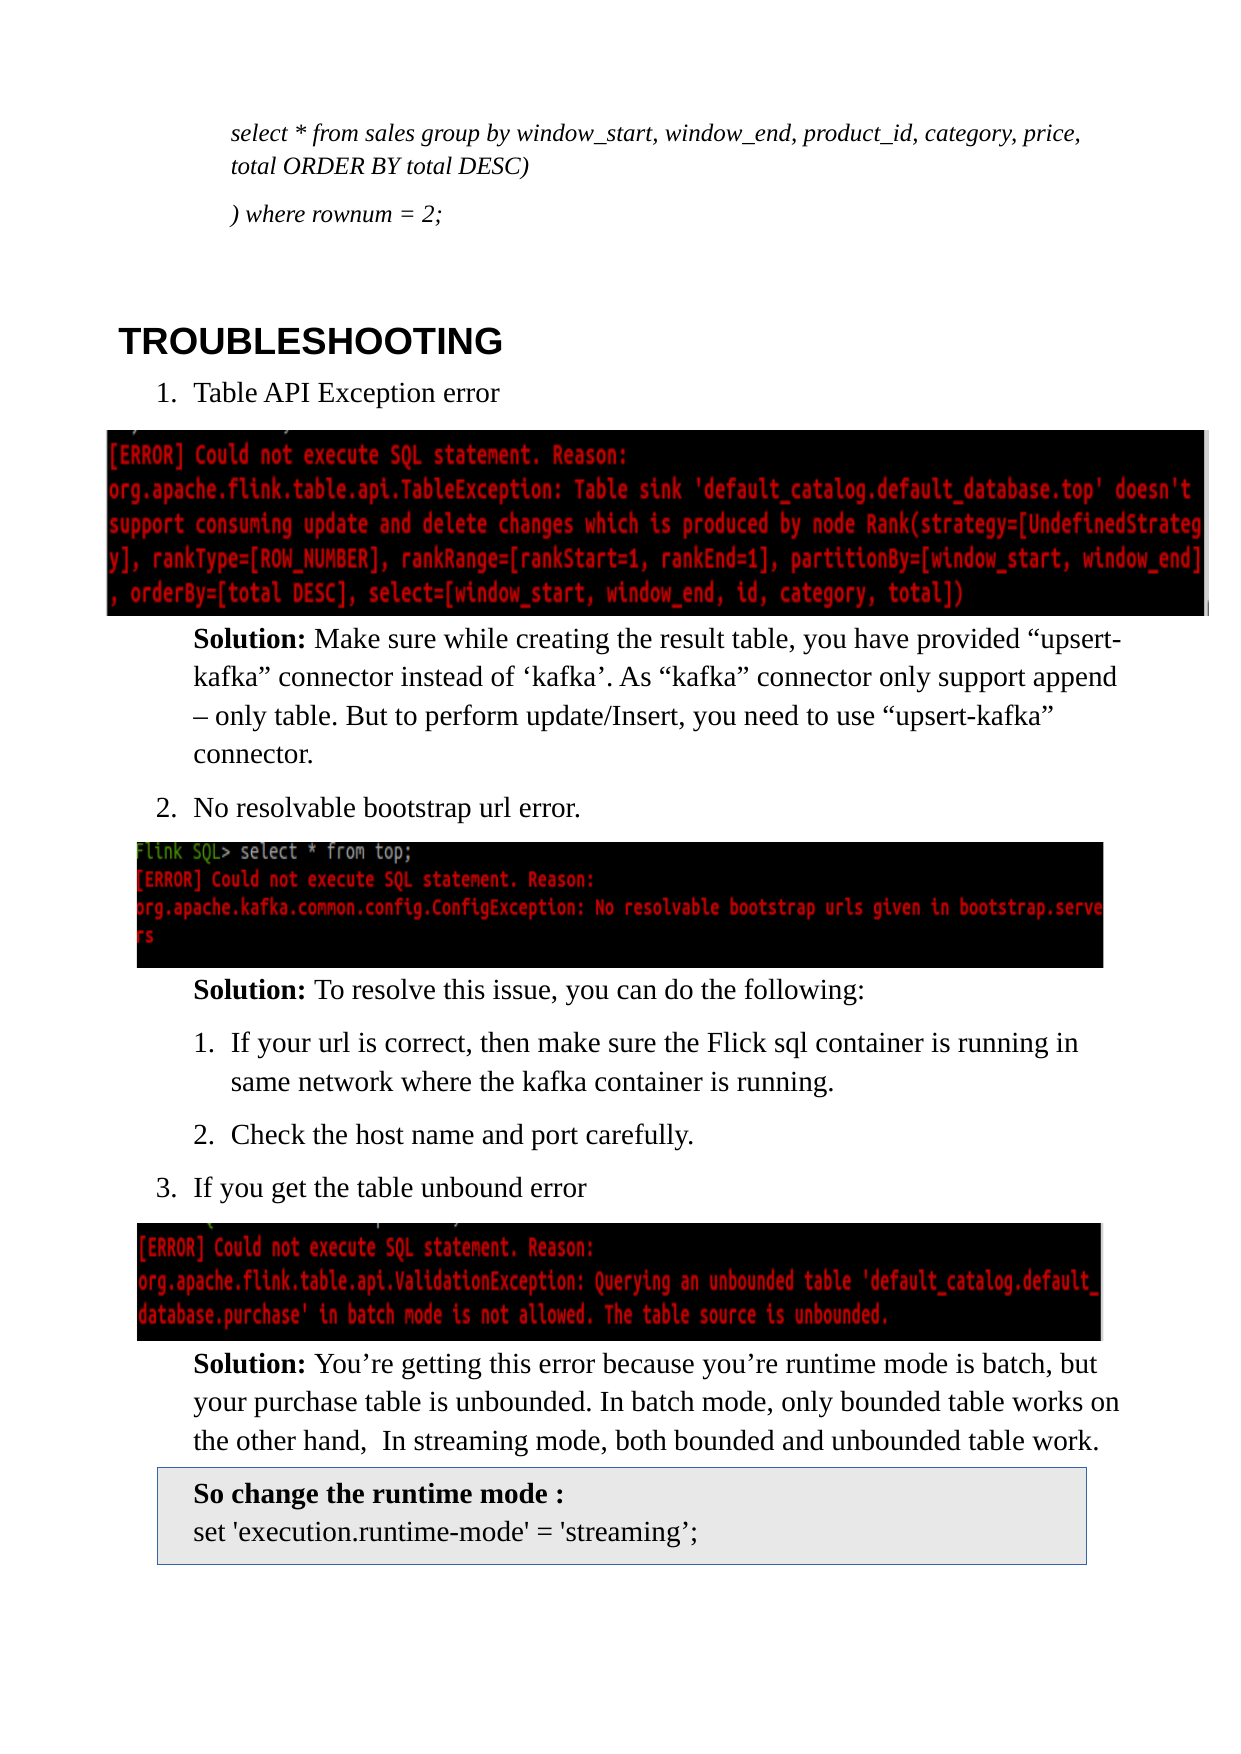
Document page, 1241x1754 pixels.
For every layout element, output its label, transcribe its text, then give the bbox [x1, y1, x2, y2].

list Check the host name and port carefully. [193, 1117, 1122, 1151]
picture [136, 1223, 1104, 1341]
list If you get the table unbound error [156, 1170, 1122, 1204]
list select * from sales group by window_start, window_end, product_id, category, price, total ORDER BY total DESC) [193, 118, 1122, 180]
subtitle TROUBLESHOOTING [118, 319, 1122, 363]
list Solution: You’re getting this error because you’re runtime mode is batch, but your purchase table is unbounded. In batch mode, only bounded table works on the other hand, In streaming mode, both bounded and unbounded table work. [156, 1223, 1122, 1456]
list ) where rownum = 2; [193, 199, 1122, 227]
list So change the runtime mode : set 'execution.runtime-mode' = 'streaming’; [1087, 1476, 1122, 1548]
list Table API Exception error [156, 375, 1122, 409]
list Solution: To resolve this issue, you can do the following: [156, 843, 1122, 1006]
list If your url is correct, then make sure the Flick sql container is running in same network where the kafka container is running. [193, 1026, 1122, 1098]
list Solution: Make sure while creating the result table, you have provided “upsert-kafka” connector instead of ‘kafka’. As “kafka” connector only support append – only table. But to perform update/Insert, you need to use “upsert-kafka” connector. [156, 616, 1122, 770]
list No resolvable bootstrap url error. [156, 790, 1122, 823]
picture [136, 842, 1104, 968]
picture [105, 430, 1209, 616]
